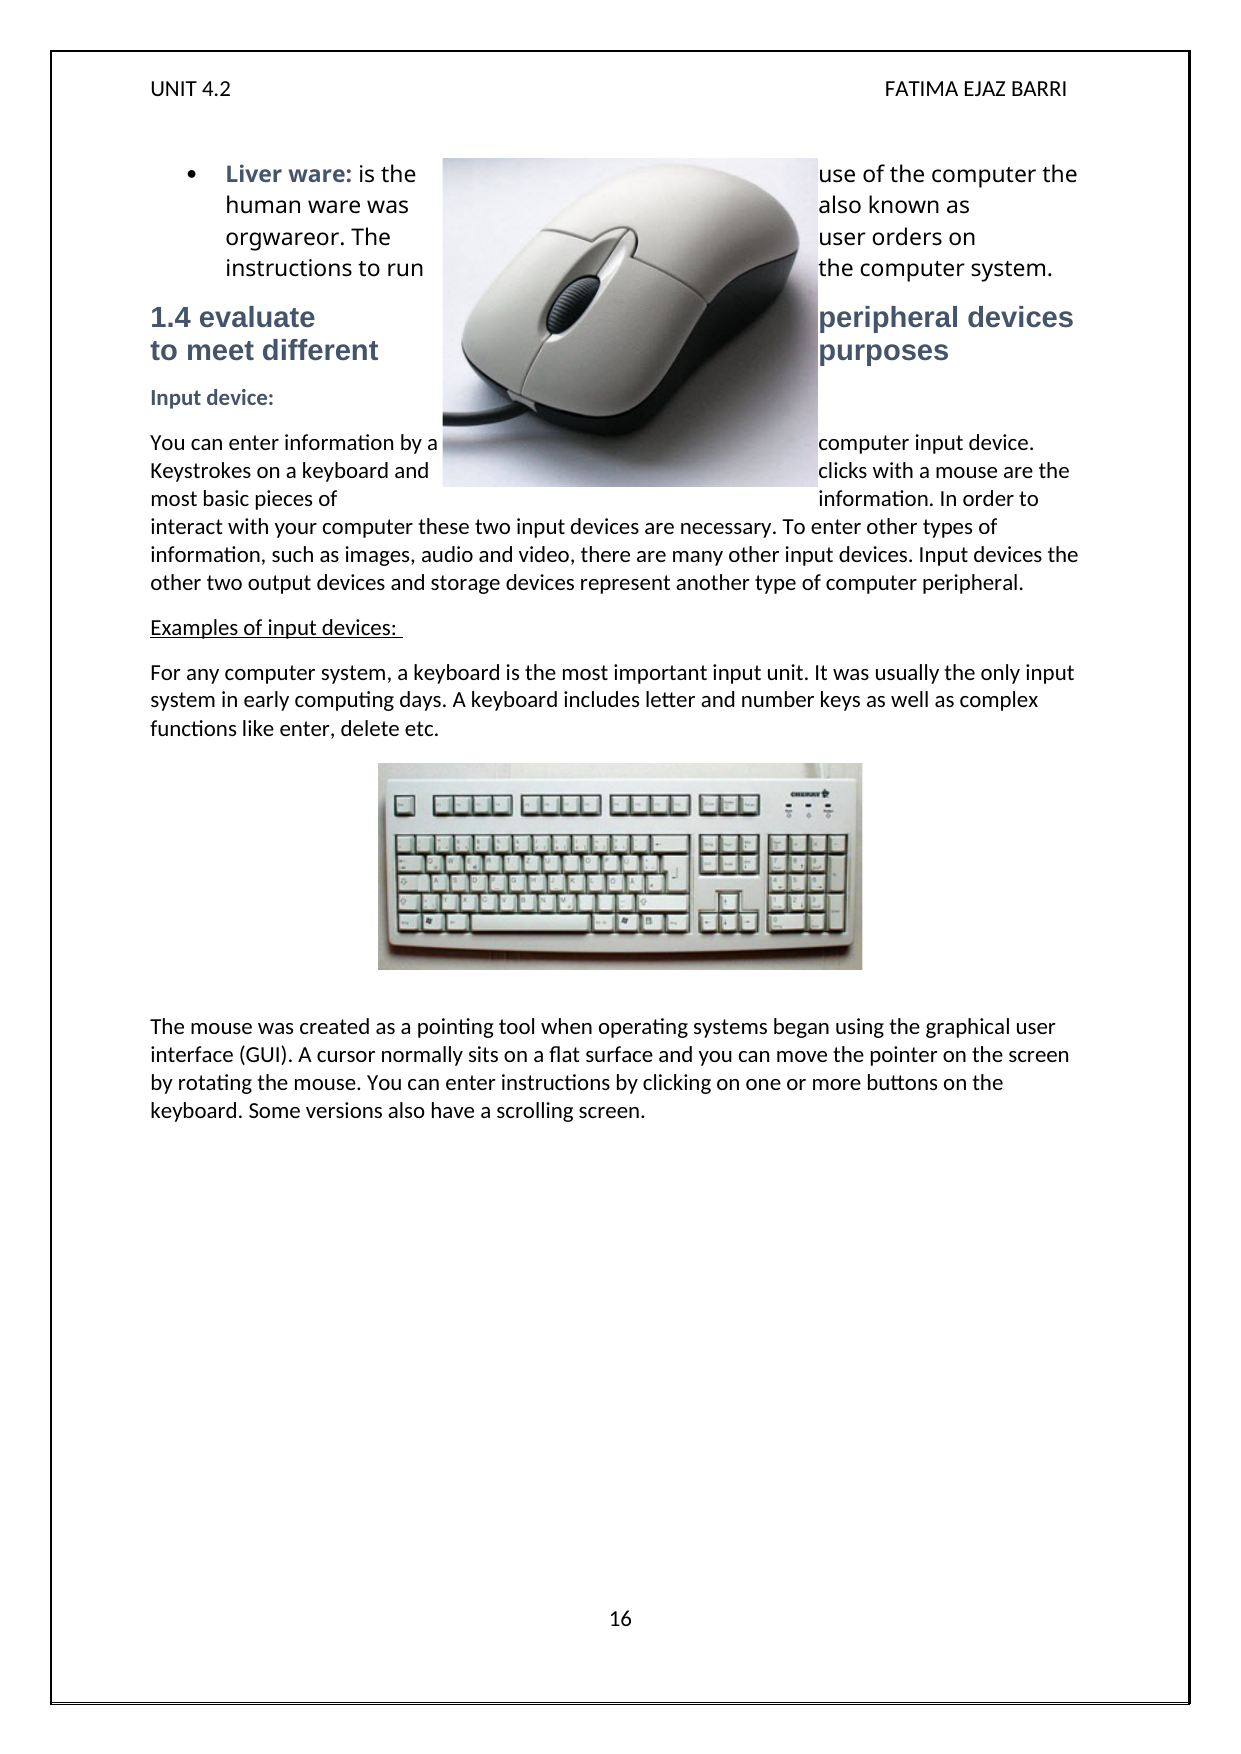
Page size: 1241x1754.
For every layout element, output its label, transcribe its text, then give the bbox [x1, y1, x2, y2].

text You can enter information by a computer input device. Keystrokes on a keyboard and clicks with a mouse are the most basic pieces of information. In order to interact with your computer these two input devices are necessary. To enter other types of information, such as images, audio and video, there are many other input devices. Input devices the other two output devices and storage devices represent another type of computer peripheral. [150, 428, 1090, 596]
text [818, 383, 1090, 411]
list Liver ware: is the use of the computer the human ware was also known as orgwareor. The user orders on instructions to run the computer system. [818, 158, 1090, 283]
text Input device: [150, 383, 442, 411]
text The mouse was created as a pointing tool when operating systems began using the graphical user interface (GUI). A cursor normally sits on a flat surface and you can move the pointer on the screen by rotating the mouse. You can enter instructions by clicking on one or more buttons on the keyboard. Some versions also have a scrolling screen. [150, 1012, 1090, 1124]
text Examples of input devices: [150, 613, 1090, 641]
text For any computer system, a keyboard is the most important input unit. It was usually the only input system in early computing days. A keyboard includes letter and number keys as well as complex functions like enter, delete etc. [150, 658, 1090, 742]
list Liver ware: is the use of the computer the human ware was also known as orgwareor. The user orders on instructions to run the computer system. [188, 158, 442, 283]
text 1.4 evaluate peripheral devices to meet different purposes [150, 300, 442, 367]
text 1.4 evaluate peripheral devices to meet different purposes [818, 300, 1090, 367]
